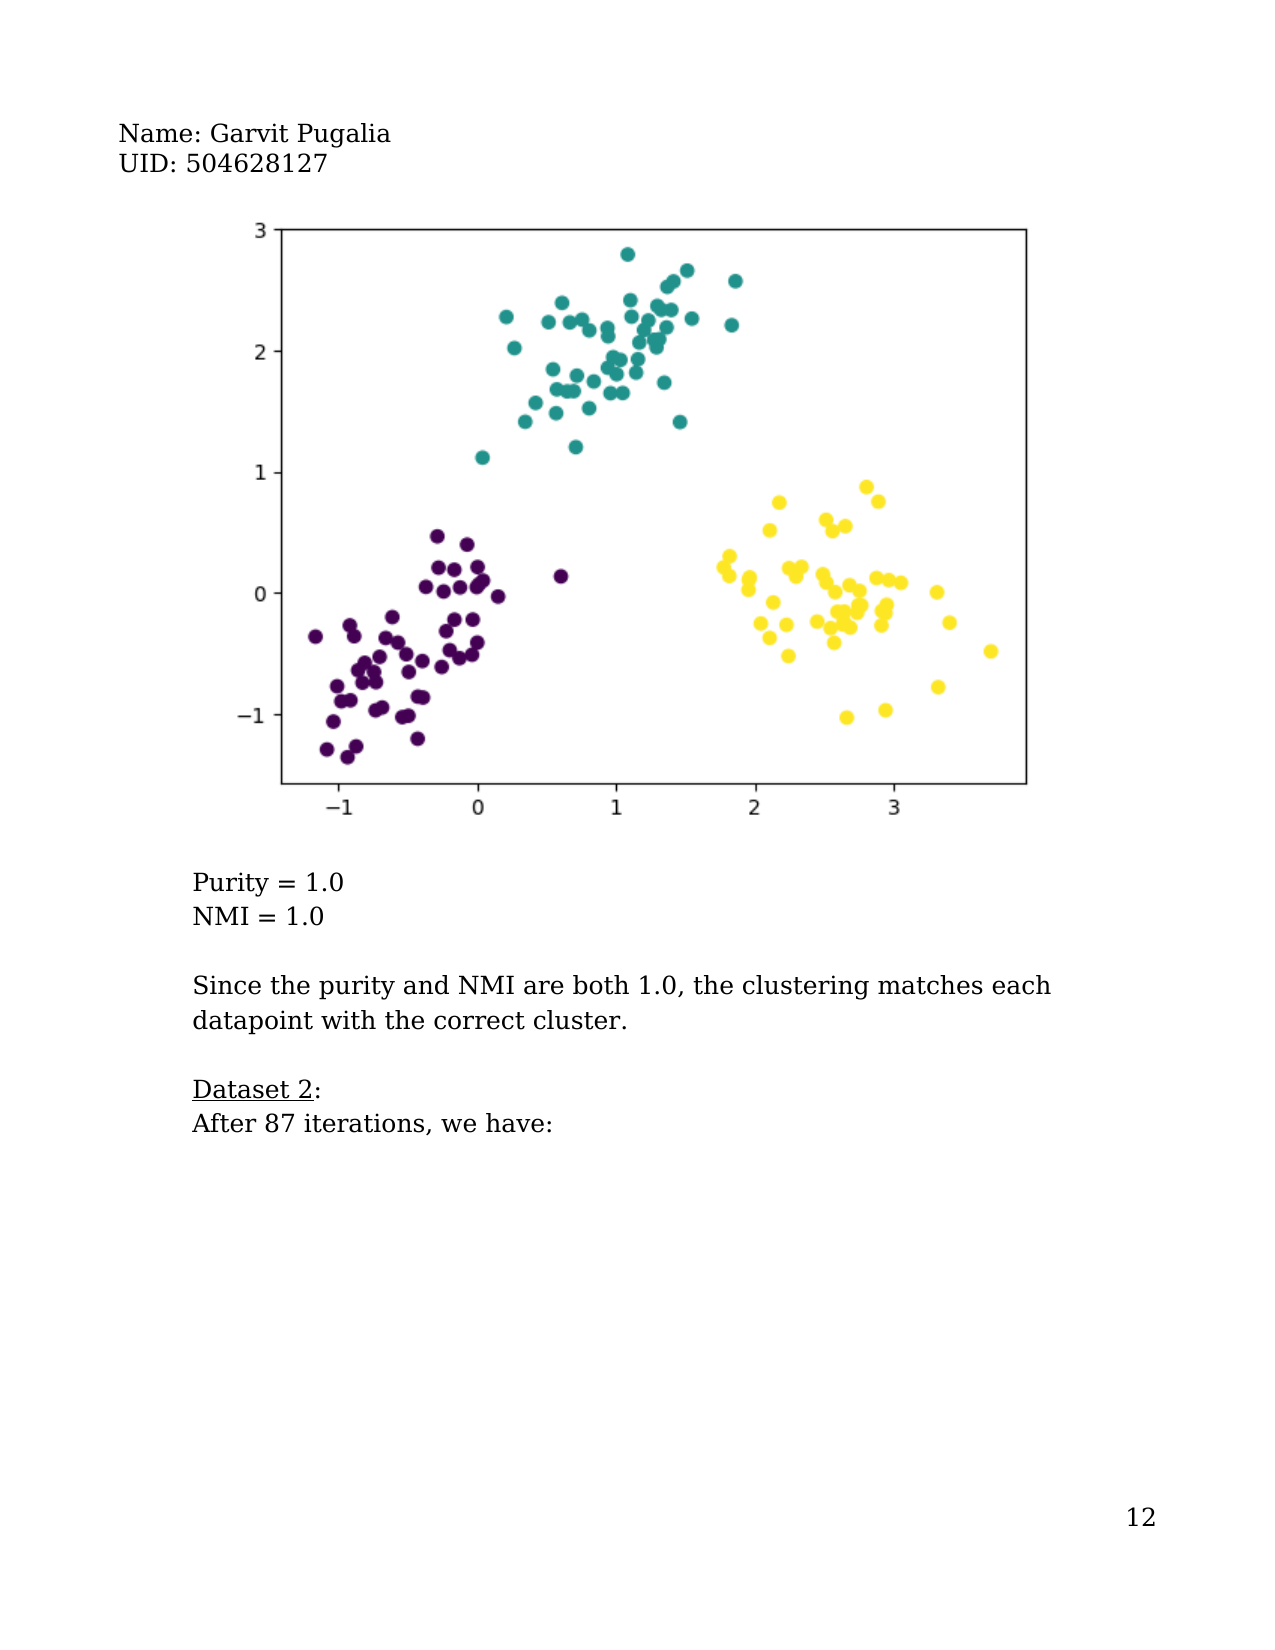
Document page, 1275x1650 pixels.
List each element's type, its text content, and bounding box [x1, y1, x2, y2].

text Dataset 2: [118, 1073, 1157, 1103]
text Purity = 1.0 [118, 867, 1157, 897]
text After 87 iterations, we have: [118, 1108, 1157, 1138]
picture [231, 207, 1044, 828]
text Since the purity and NMI are both 1.0, the clustering matches each datapoint with the correct cluster. [118, 970, 1157, 1034]
text NMI = 1.0 [118, 901, 1157, 931]
